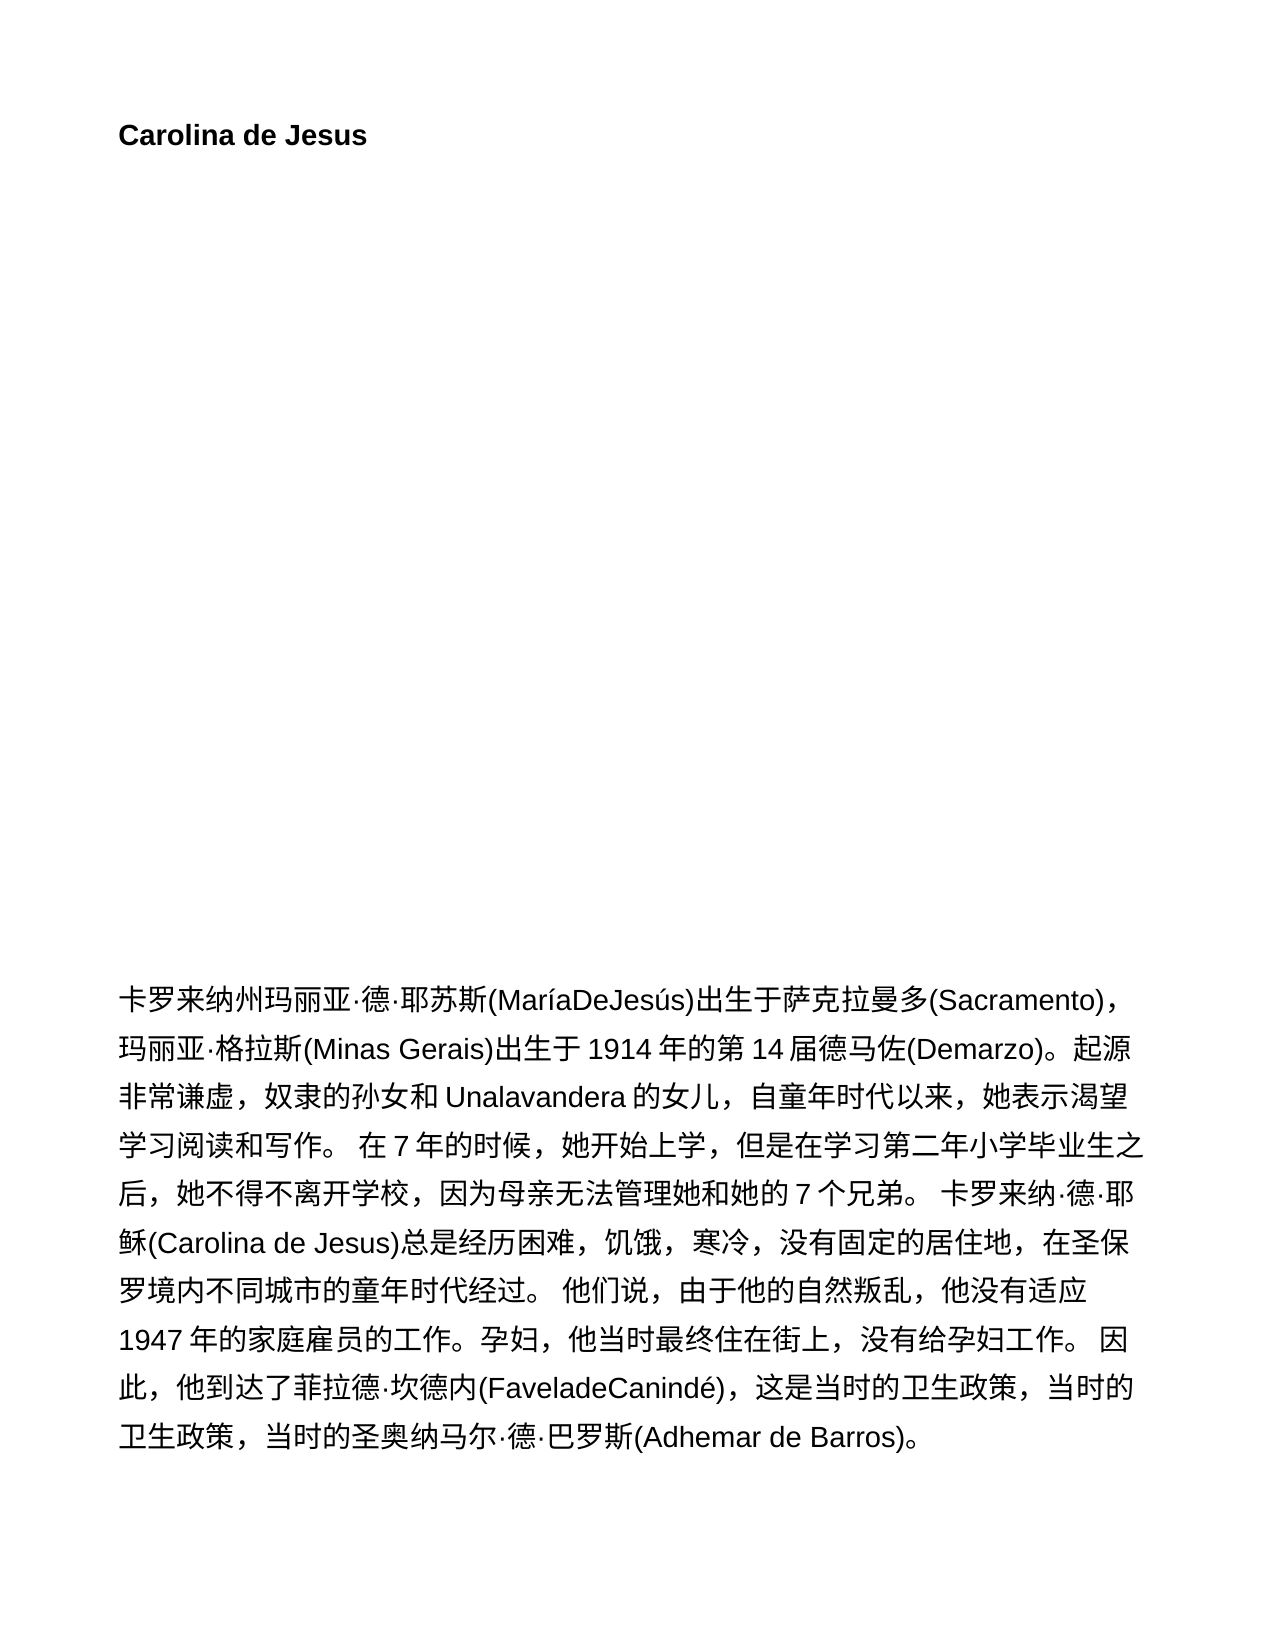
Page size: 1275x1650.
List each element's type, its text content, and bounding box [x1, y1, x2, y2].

subtitle Carolina de Jesus [118, 118, 1157, 152]
text 卡罗来纳州玛丽亚·德·耶苏斯(MaríaDeJesús)出生于萨克拉曼多(Sacramento)，玛丽亚·格拉斯(Minas Gerais)出生于1914年的第14届德马佐(Demarzo)。起源非常谦虚，奴隶的孙女和Unalavandera的女儿，自童年时代以来，她表示渴望学习阅读和写作。 在7年的时候，她开始上学，但是在学习第二年小学毕业生之后，她不得不离开学校，因为母亲无法管理她和她的7个兄弟。 卡罗来纳·德·耶稣(Carolina de Jesus)总是经历困难，饥饿，寒冷，没有固定的居住地，在圣保罗境内不同城市的童年时代经过。 他们说，由于他的自然叛乱，他没有适应1947年的家庭雇员的工作。孕妇，他当时最终住在街上，没有给孕妇工作。 因此，他到达了菲拉德·坎德内(FaveladeCanindé)，这是当时的卫生政策，当时的卫生政策，当时的圣奥纳马尔·德·巴罗斯(Adhemar de Barros)。 [118, 164, 1157, 1456]
